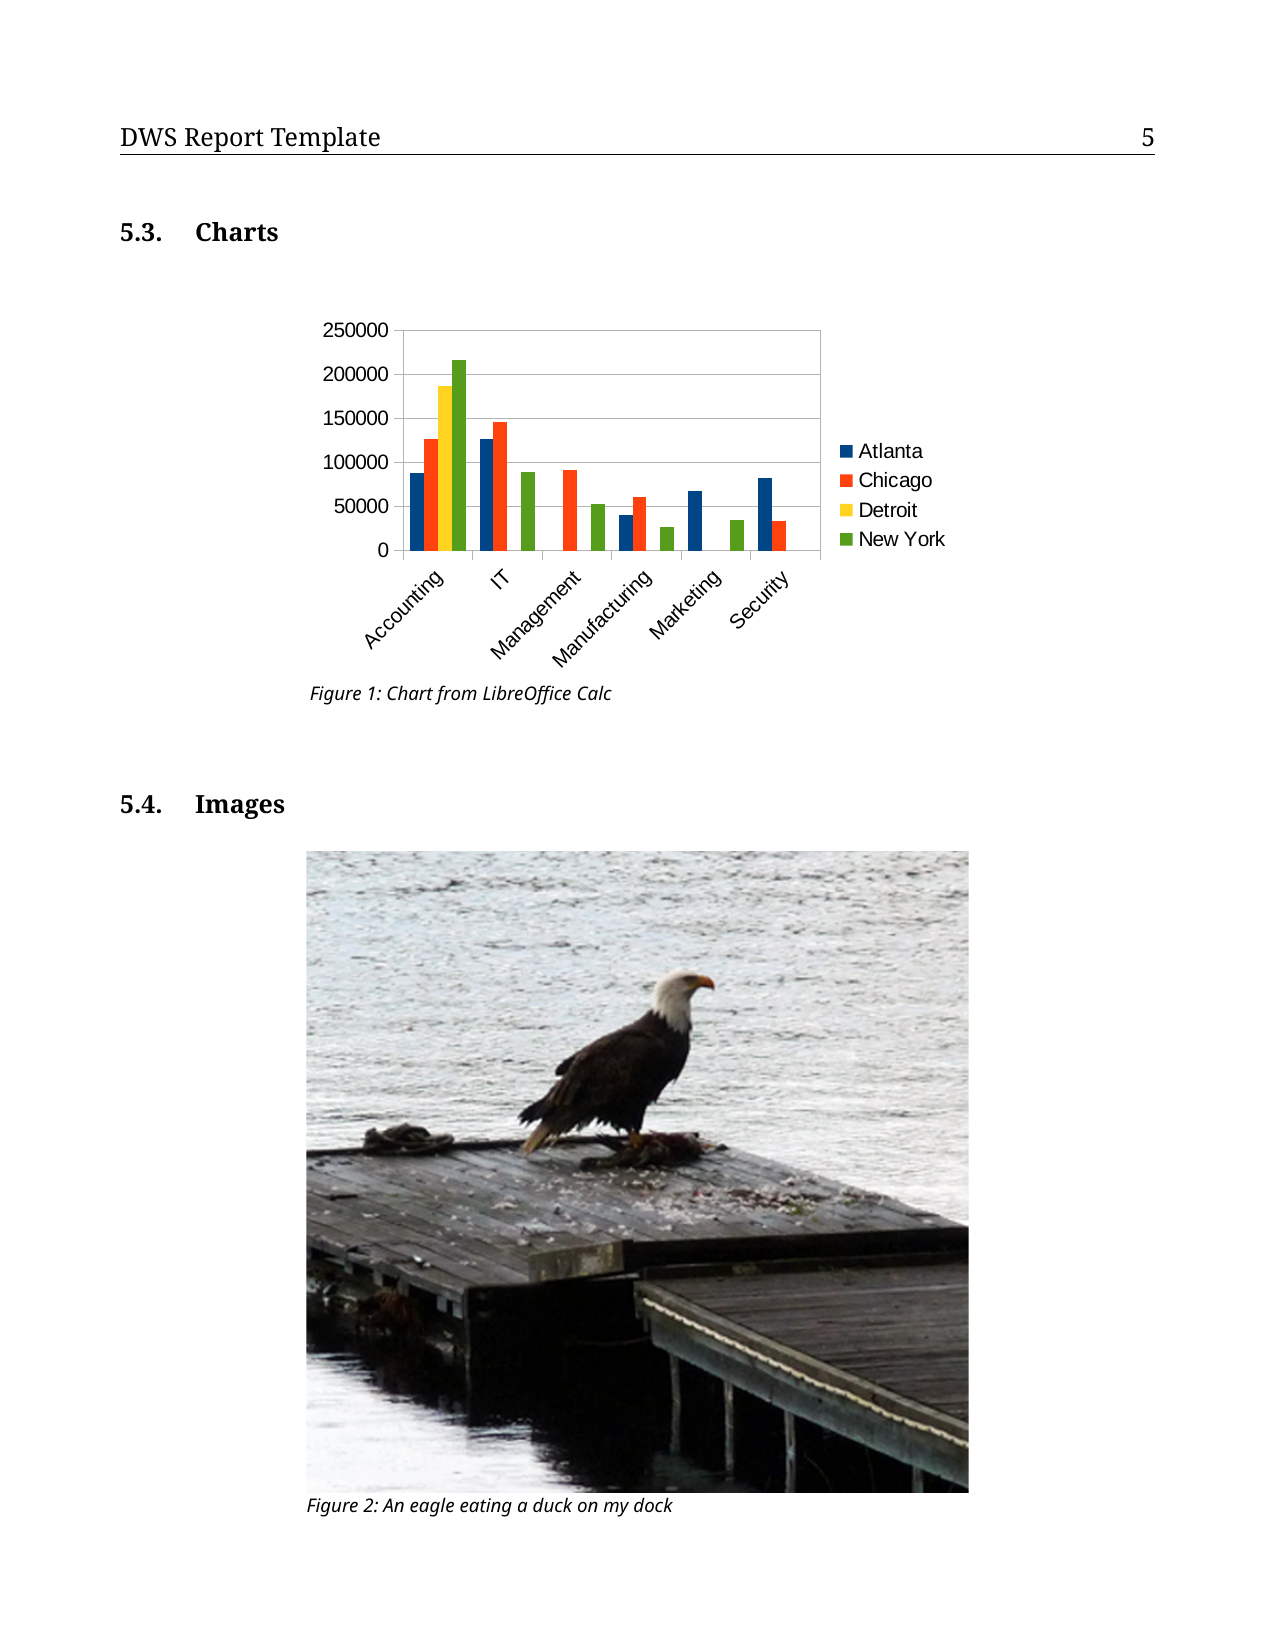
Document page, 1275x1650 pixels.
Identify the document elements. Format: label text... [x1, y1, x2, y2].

picture [306, 851, 969, 1493]
subtitle Images [120, 786, 1155, 821]
text Figure 2: An eagle eating a duck on my dock [306, 1493, 969, 1518]
text Figure 1: Chart from LibreOffice Calc [309, 680, 966, 706]
subtitle Charts [120, 215, 1155, 249]
